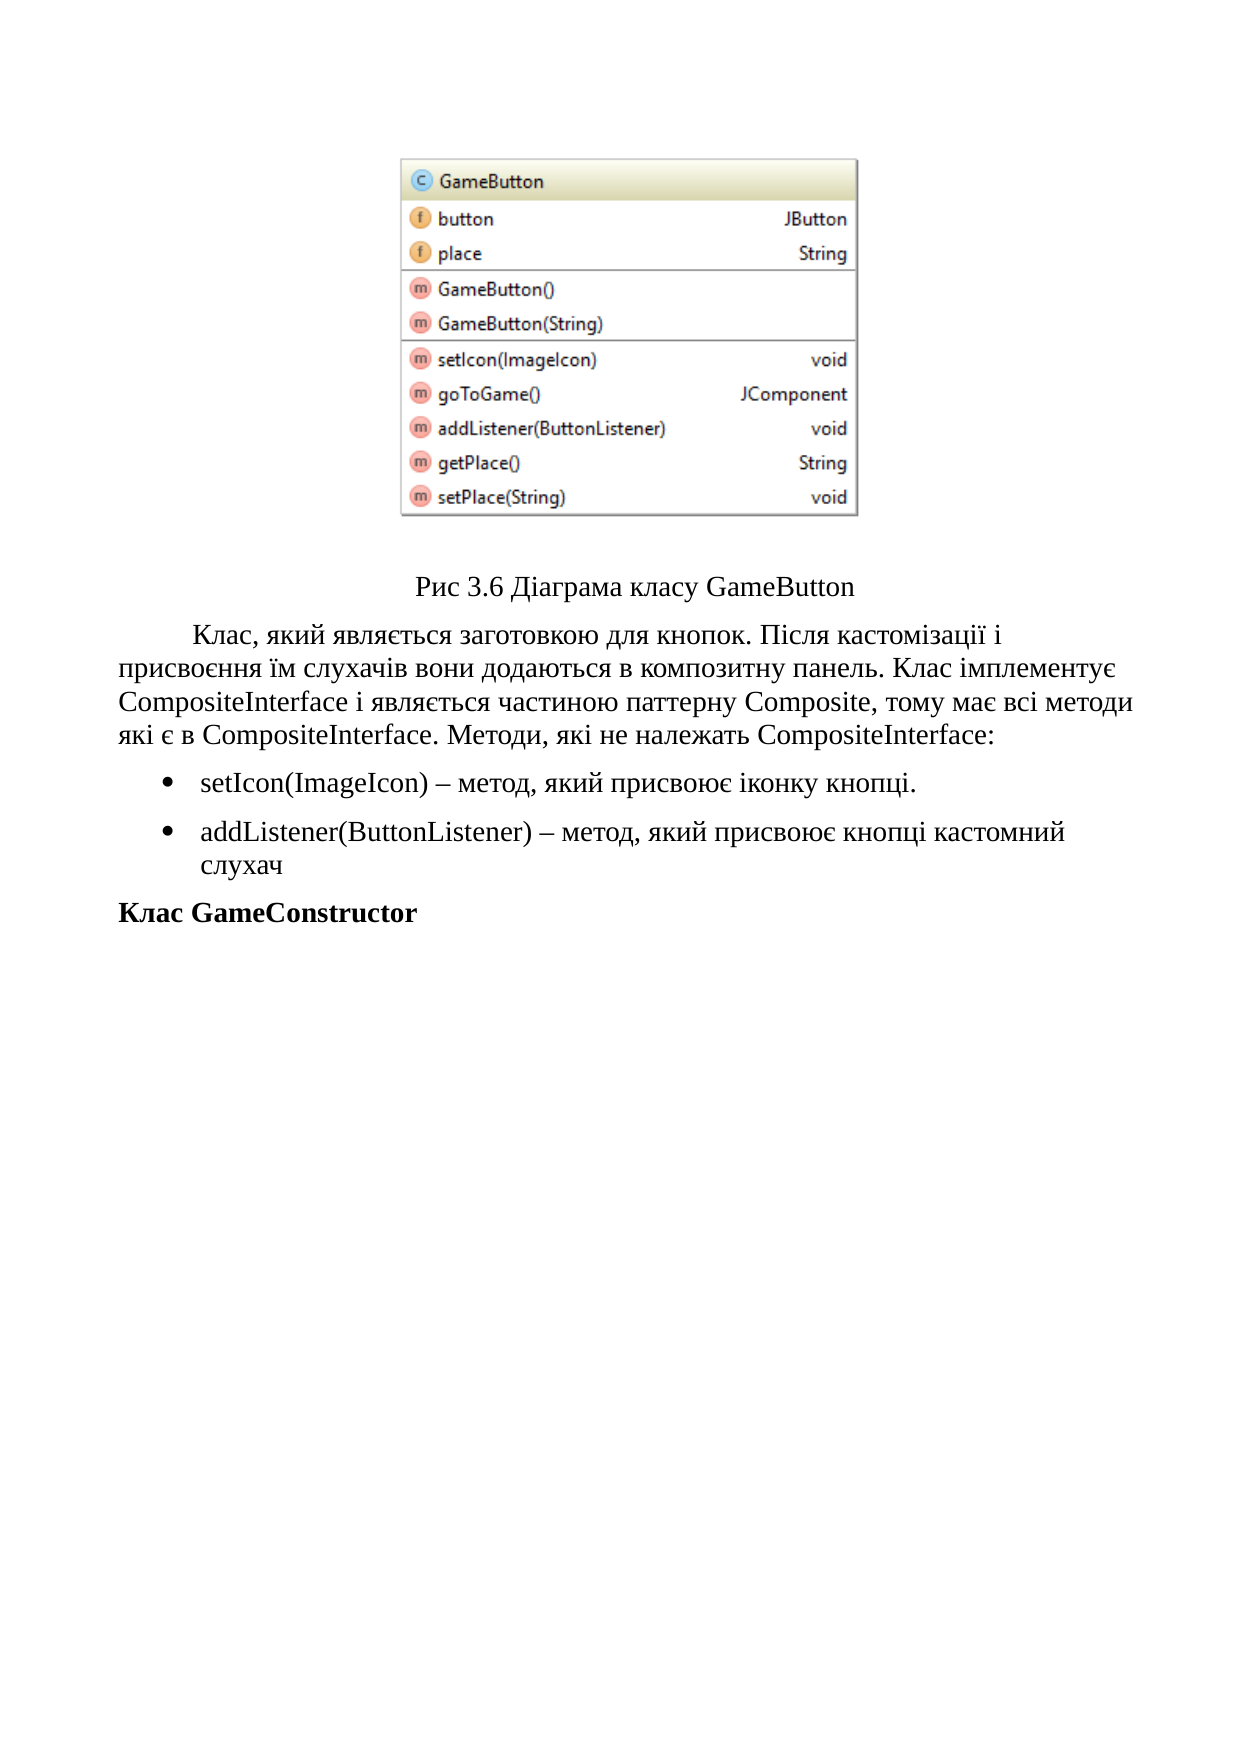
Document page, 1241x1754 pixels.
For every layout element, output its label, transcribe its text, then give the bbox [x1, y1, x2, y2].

list addListener(ButtonListener) – метод, який присвоює кнопці кастомний слухач [163, 814, 1152, 881]
text Рис 3.6 Діаграма класу GameButton [118, 569, 1152, 602]
text Клас GameConstructor [118, 896, 1152, 929]
text Клас, який являється заготовкою для кнопок. Після кастомізації і присвоєння їм слухачів вони додаються в композитну панель. Клас імплементує CompositeInterface і являється частиною паттерну Composite, тому має всі методи які є в CompositeInterface. Методи, які не належать CompositeInterface: [118, 617, 1152, 751]
list setIcon(ImageIcon) – метод, який присвоює іконку кнопці. [163, 766, 1152, 799]
